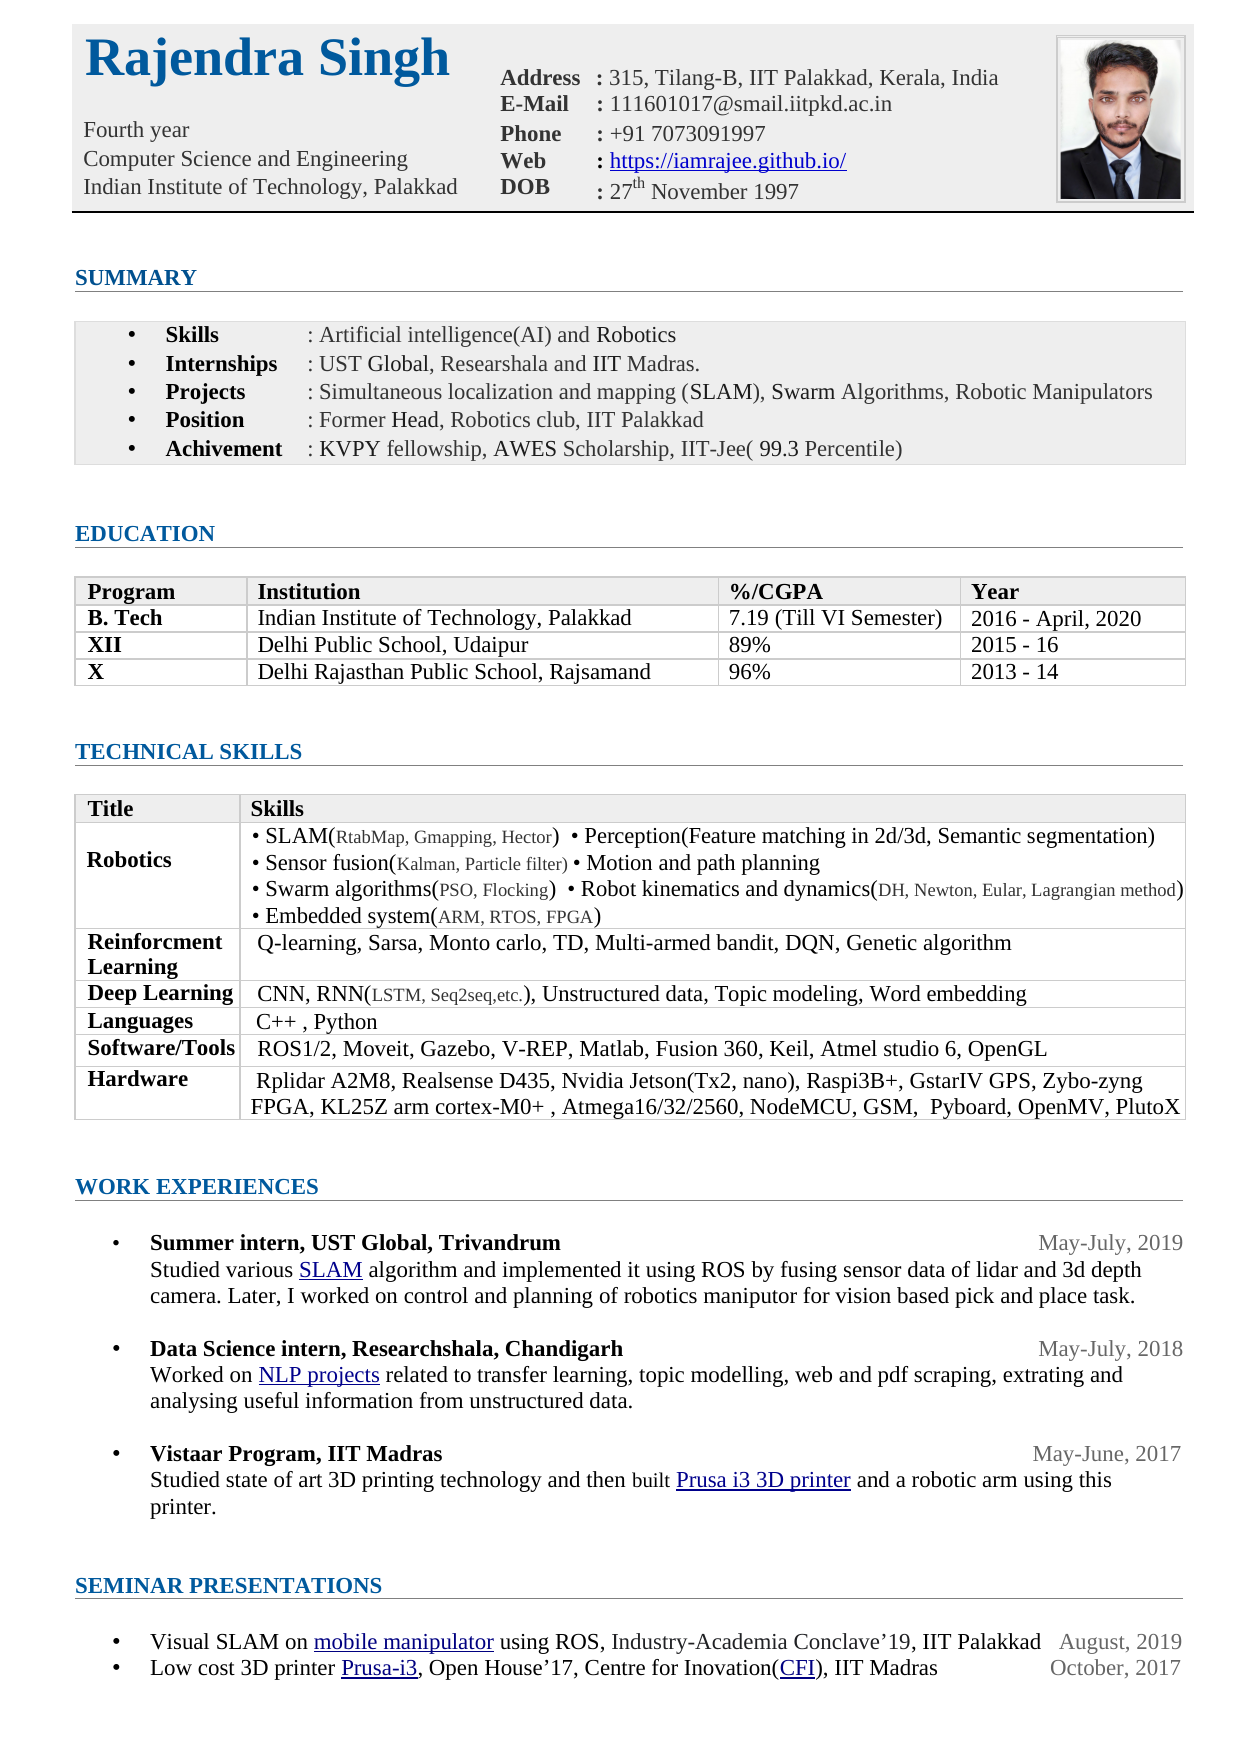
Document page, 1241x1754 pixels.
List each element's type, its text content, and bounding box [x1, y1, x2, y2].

table_cell Delhi Public School, Udaipur [248, 633, 718, 658]
table_cell Hardware [76, 1067, 239, 1119]
table_cell 2015 - 16 [961, 633, 1185, 658]
table_cell Achivement [76, 435, 294, 464]
table_cell 7.19 (Till VI Semester) [719, 606, 960, 631]
table_header Address [500, 24, 590, 90]
table_header : Artificial intelligence(AI) and Robotics [294, 322, 1185, 350]
table_header [1058, 38, 1184, 201]
table_cell Projects [76, 379, 294, 407]
table_cell Deep Learning [76, 981, 239, 1007]
table_cell XII [76, 633, 246, 658]
table_header %/CGPA [719, 578, 960, 604]
table_cell : 111601017@smail.iitpkd.ac.in : +91 7073091997 [590, 90, 1056, 147]
text SUMMARY [75, 264, 1183, 291]
table_cell Fourth year [72, 90, 500, 147]
table_cell Robotics [76, 823, 239, 928]
table_cell Software/Tools [76, 1035, 239, 1066]
table_cell X [76, 660, 246, 685]
table_header Institution [248, 578, 718, 604]
table_header Program [76, 578, 246, 604]
table_cell Reinforcment Learning [76, 929, 239, 979]
table_cell Web [500, 147, 590, 173]
list Vistaar Program, IIT Madras May-June, 2017 [112, 1440, 1183, 1466]
table_cell ROS1/2, Moveit, Gazebo, V-REP, Matlab, Fusion 360, Keil, Atmel studio 6, OpenGL [241, 1035, 1185, 1066]
table_header Year [961, 578, 1185, 604]
list Summer intern, UST Global, Trivandrum May-July, 2019 [112, 1229, 1183, 1256]
table_header Rajendra Singh [72, 24, 500, 90]
table_cell Delhi Rajasthan Public School, Rajsamand [248, 660, 718, 685]
table_cell Q-learning, Sarsa, Monto carlo, TD, Multi-armed bandit, DQN, Genetic algorithm [241, 929, 1185, 979]
table_cell Indian Institute of Technology, Palakkad [248, 606, 718, 631]
list Data Science intern, Researchshala, Chandigarh May-July, 2018 [112, 1335, 1183, 1361]
table_cell Indian Institute of Technology, Palakkad [72, 173, 500, 211]
table_header : 315, Tilang-B, IIT Palakkad, Kerala, India [590, 24, 1194, 90]
table_cell Internships [76, 350, 294, 379]
table_cell DOB [500, 173, 590, 211]
table_cell E-Mail Phone [500, 90, 590, 147]
table_cell CNN, RNN(LSTM, Seq2seq,etc.), Unstructured data, Topic modeling, Word embedding [241, 981, 1185, 1007]
table_cell Computer Science and Engineering [72, 147, 500, 173]
text EDUCATION [75, 520, 1183, 547]
table_cell 2016 - April, 2020 [961, 606, 1185, 631]
table_cell • SLAM(RtabMap, Gmapping, Hector) • Perception(Feature matching in 2d/3d, Semantic segmentation) • Sensor fusion(Kalman, Particle filter) • Motion and path planning • Swarm algorithms(PSO, Flocking) • Robot kinematics and dynamics(DH, Newton, Eular, Lagrangian method) • Embedded system(ARM, RTOS, FPGA) [241, 823, 1185, 928]
text WORK EXPERIENCES [75, 1173, 1183, 1200]
table_cell : Former Head, Robotics club, IIT Palakkad [294, 407, 1185, 435]
list Worked on NLP projects related to transfer learning, topic modelling, web and pdf scraping, extrating and analysing useful information from unstructured data. [112, 1361, 1183, 1414]
table_cell : 27th November 1997 [590, 173, 1194, 211]
list Studied various SLAM algorithm and implemented it using ROS by fusing sensor data of lidar and 3d depth camera. Later, I worked on control and planning of robotics maniputor for vision based pick and place task. [112, 1256, 1183, 1308]
list Visual SLAM on mobile manipulator using ROS, Industry-Academia Conclave’19, IIT Palakkad August, 2019 [112, 1628, 1183, 1654]
table_cell Languages [76, 1008, 239, 1034]
picture [1060, 40, 1181, 199]
table_cell : Simultaneous localization and mapping (SLAM), Swarm Algorithms, Robotic Manipulators [294, 379, 1185, 407]
table_header Title [76, 795, 239, 822]
text SEMINAR PRESENTATIONS [75, 1572, 1183, 1598]
table_cell : UST Global, Researshala and IIT Madras. [294, 350, 1185, 379]
table_header Skills [241, 795, 1185, 822]
text TECHNICAL SKILLS [75, 738, 1183, 765]
table_cell B. Tech [76, 606, 246, 631]
table_header Skills [76, 322, 294, 350]
table_cell Rplidar A2M8, Realsense D435, Nvidia Jetson(Tx2, nano), Raspi3B+, GstarIV GPS, Zybo-zyng FPGA, KL25Z arm cortex-M0+ , Atmega16/32/2560, NodeMCU, GSM, Pyboard, OpenMV, PlutoX [241, 1067, 1185, 1119]
table_cell 96% [719, 660, 960, 685]
list Low cost 3D printer Prusa-i3, Open House’17, Centre for Inovation(CFI), IIT Madras October, 2017 [112, 1654, 1183, 1681]
table_cell C++ , Python [241, 1008, 1185, 1034]
table_cell Position [76, 407, 294, 435]
table_cell 89% [719, 633, 960, 658]
table_cell 2013 - 14 [961, 660, 1185, 685]
table_cell : https://iamrajee.github.io/ [590, 147, 1056, 173]
list Studied state of art 3D printing technology and then built Prusa i3 3D printer and a robotic arm using this printer. [112, 1466, 1183, 1519]
table_cell : KVPY fellowship, AWES Scholarship, IIT-Jee( 99.3 Percentile) [294, 435, 1185, 464]
